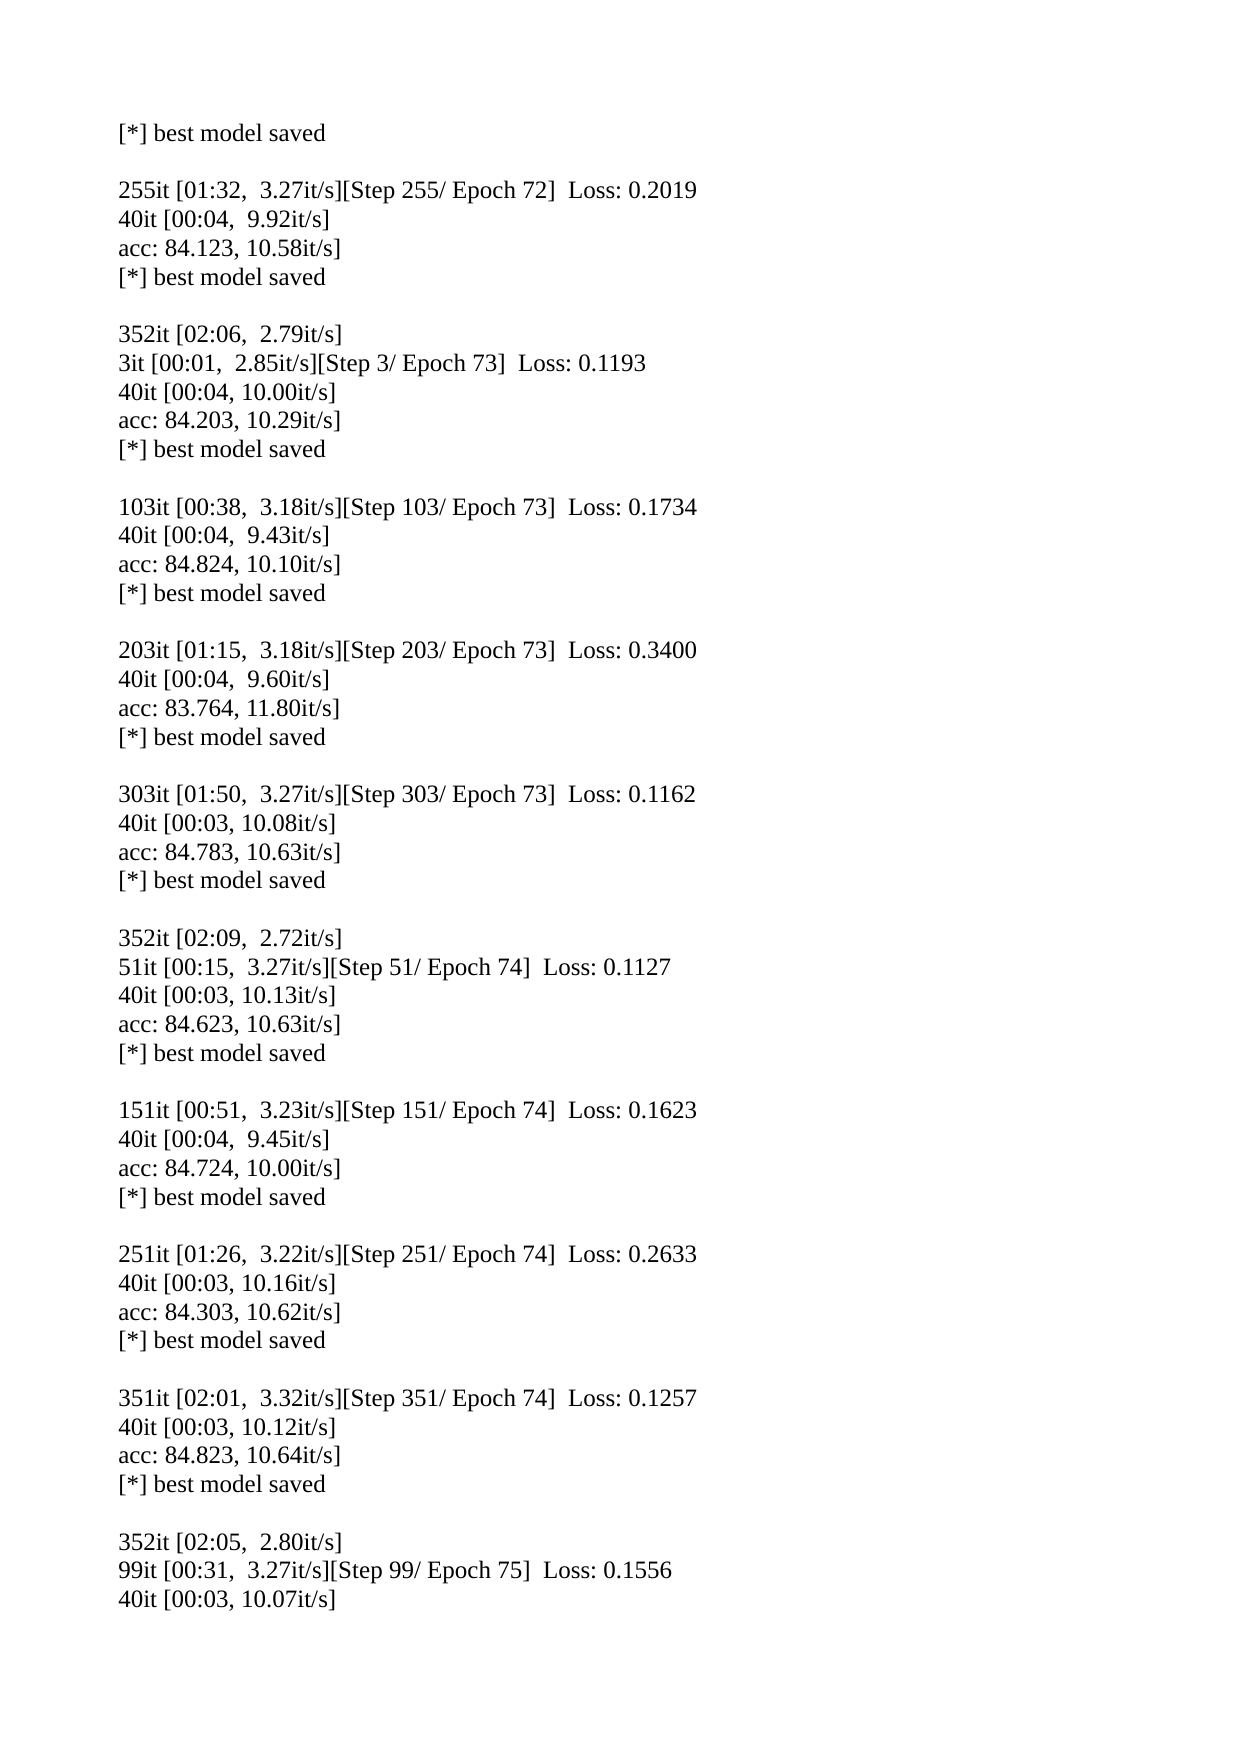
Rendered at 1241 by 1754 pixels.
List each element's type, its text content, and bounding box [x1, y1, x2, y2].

text 51it [00:15, 3.27it/s][Step 51/ Epoch 74] Loss: 0.1127 [118, 952, 1122, 981]
text acc: 84.123, 10.58it/s] [118, 233, 1122, 262]
text 99it [00:31, 3.27it/s][Step 99/ Epoch 75] Loss: 0.1556 [118, 1556, 1122, 1584]
text 151it [00:51, 3.23it/s][Step 151/ Epoch 74] Loss: 0.1623 [118, 1096, 1122, 1124]
text 352it [02:06, 2.79it/s] [118, 319, 1122, 348]
text acc: 84.203, 10.29it/s] [118, 406, 1122, 434]
text [*] best model saved [118, 866, 1122, 894]
text 40it [00:03, 10.16it/s] [118, 1268, 1122, 1297]
text acc: 84.823, 10.64it/s] [118, 1441, 1122, 1469]
text 203it [01:15, 3.18it/s][Step 203/ Epoch 73] Loss: 0.3400 [118, 636, 1122, 664]
text 40it [00:04, 10.00it/s] [118, 377, 1122, 406]
text [*] best model saved [118, 1182, 1122, 1211]
text 40it [00:04, 9.45it/s] [118, 1124, 1122, 1153]
text [*] best model saved [118, 1038, 1122, 1067]
text [*] best model saved [118, 118, 1122, 147]
text 40it [00:04, 9.92it/s] [118, 204, 1122, 233]
text [*] best model saved [118, 1469, 1122, 1498]
text acc: 83.764, 11.80it/s] [118, 693, 1122, 722]
text [*] best model saved [118, 1326, 1122, 1354]
text acc: 84.303, 10.62it/s] [118, 1297, 1122, 1326]
text [*] best model saved [118, 578, 1122, 607]
text acc: 84.783, 10.63it/s] [118, 837, 1122, 866]
text 40it [00:03, 10.13it/s] [118, 981, 1122, 1009]
text 351it [02:01, 3.32it/s][Step 351/ Epoch 74] Loss: 0.1257 [118, 1383, 1122, 1412]
text acc: 84.824, 10.10it/s] [118, 549, 1122, 578]
text 352it [02:09, 2.72it/s] [118, 923, 1122, 952]
text 40it [00:03, 10.12it/s] [118, 1412, 1122, 1441]
text 40it [00:04, 9.60it/s] [118, 664, 1122, 693]
text 352it [02:05, 2.80it/s] [118, 1527, 1122, 1556]
text acc: 84.724, 10.00it/s] [118, 1153, 1122, 1182]
text 103it [00:38, 3.18it/s][Step 103/ Epoch 73] Loss: 0.1734 [118, 492, 1122, 521]
text 40it [00:03, 10.08it/s] [118, 808, 1122, 837]
text acc: 84.623, 10.63it/s] [118, 1009, 1122, 1038]
text [*] best model saved [118, 262, 1122, 291]
text 255it [01:32, 3.27it/s][Step 255/ Epoch 72] Loss: 0.2019 [118, 176, 1122, 204]
text 251it [01:26, 3.22it/s][Step 251/ Epoch 74] Loss: 0.2633 [118, 1239, 1122, 1268]
text [*] best model saved [118, 722, 1122, 751]
text 40it [00:04, 9.43it/s] [118, 521, 1122, 549]
text 40it [00:03, 10.07it/s] [118, 1584, 1122, 1613]
text 303it [01:50, 3.27it/s][Step 303/ Epoch 73] Loss: 0.1162 [118, 779, 1122, 808]
text 3it [00:01, 2.85it/s][Step 3/ Epoch 73] Loss: 0.1193 [118, 348, 1122, 377]
text [*] best model saved [118, 434, 1122, 463]
